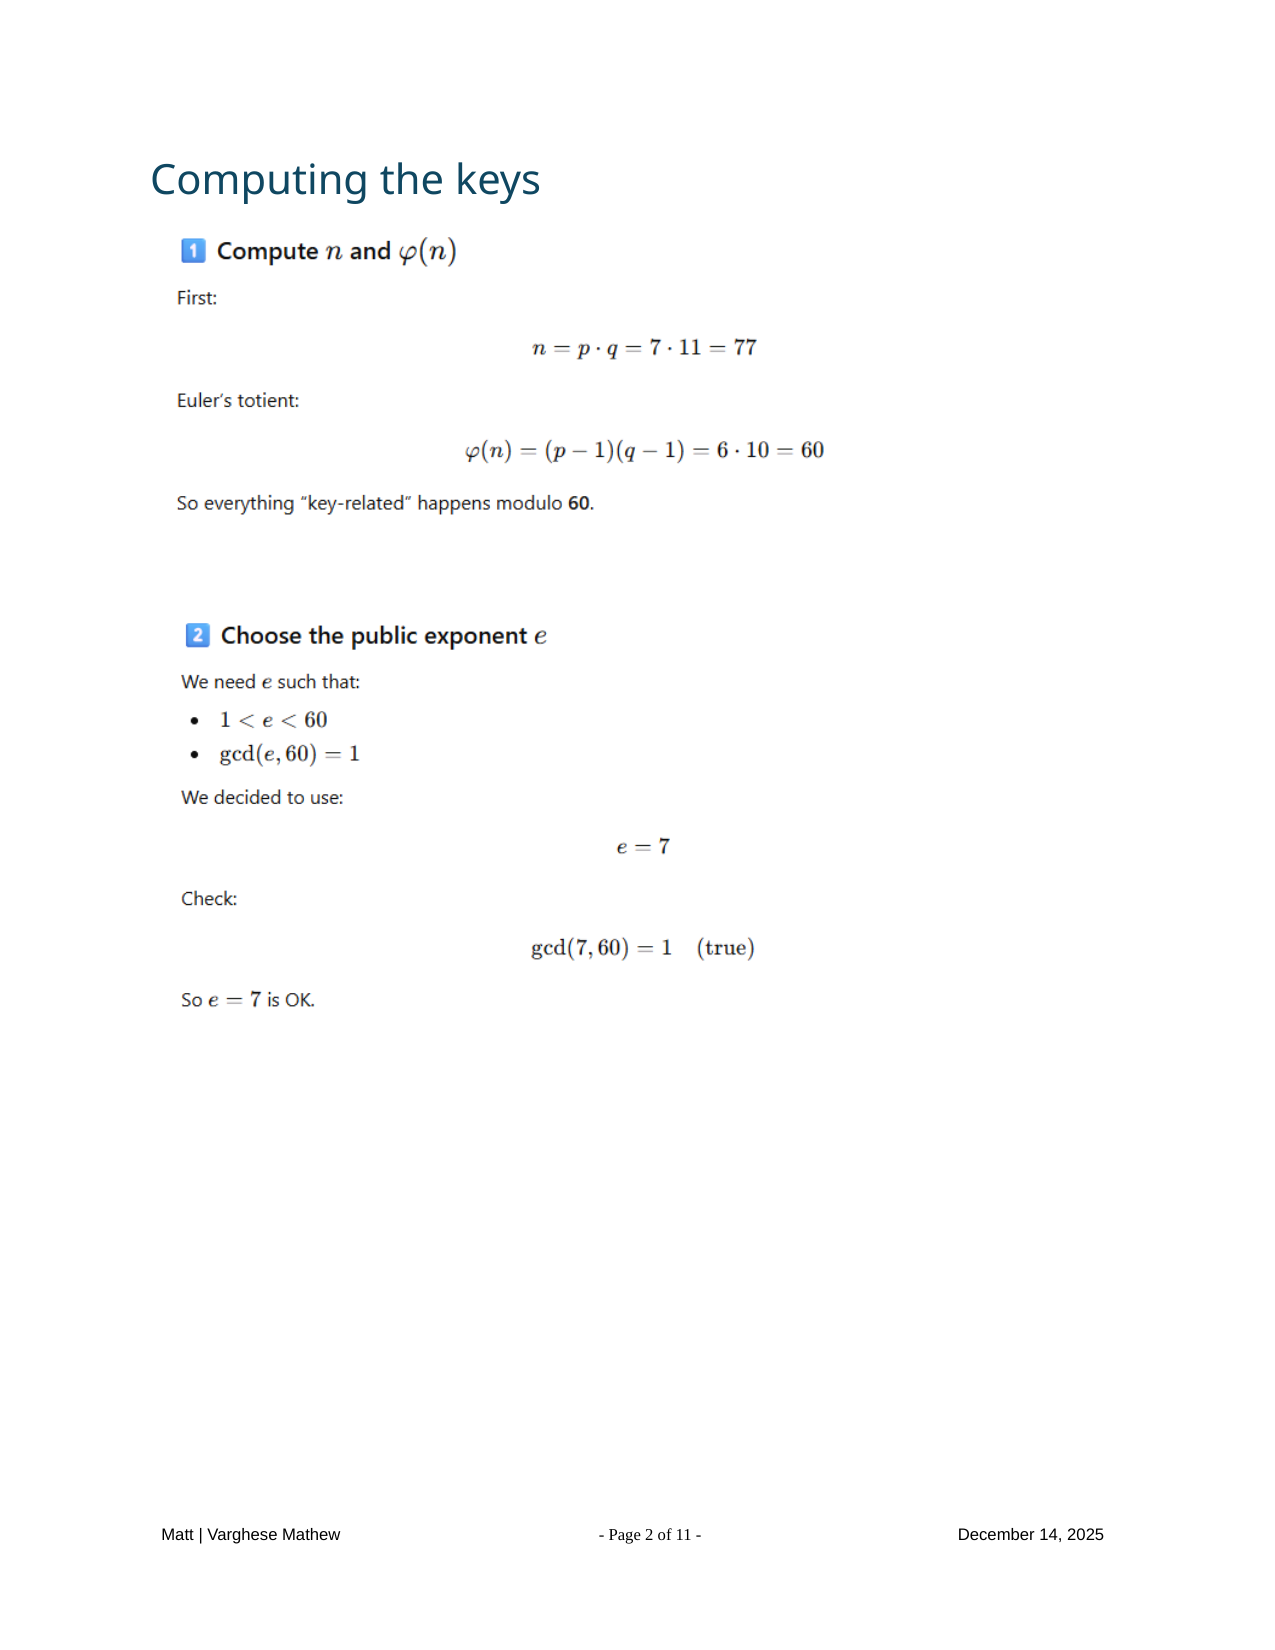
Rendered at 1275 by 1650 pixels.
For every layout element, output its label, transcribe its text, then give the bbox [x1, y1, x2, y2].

subtitle Computing the keys [150, 150, 1125, 207]
picture [150, 219, 1125, 539]
picture [150, 604, 1125, 1039]
